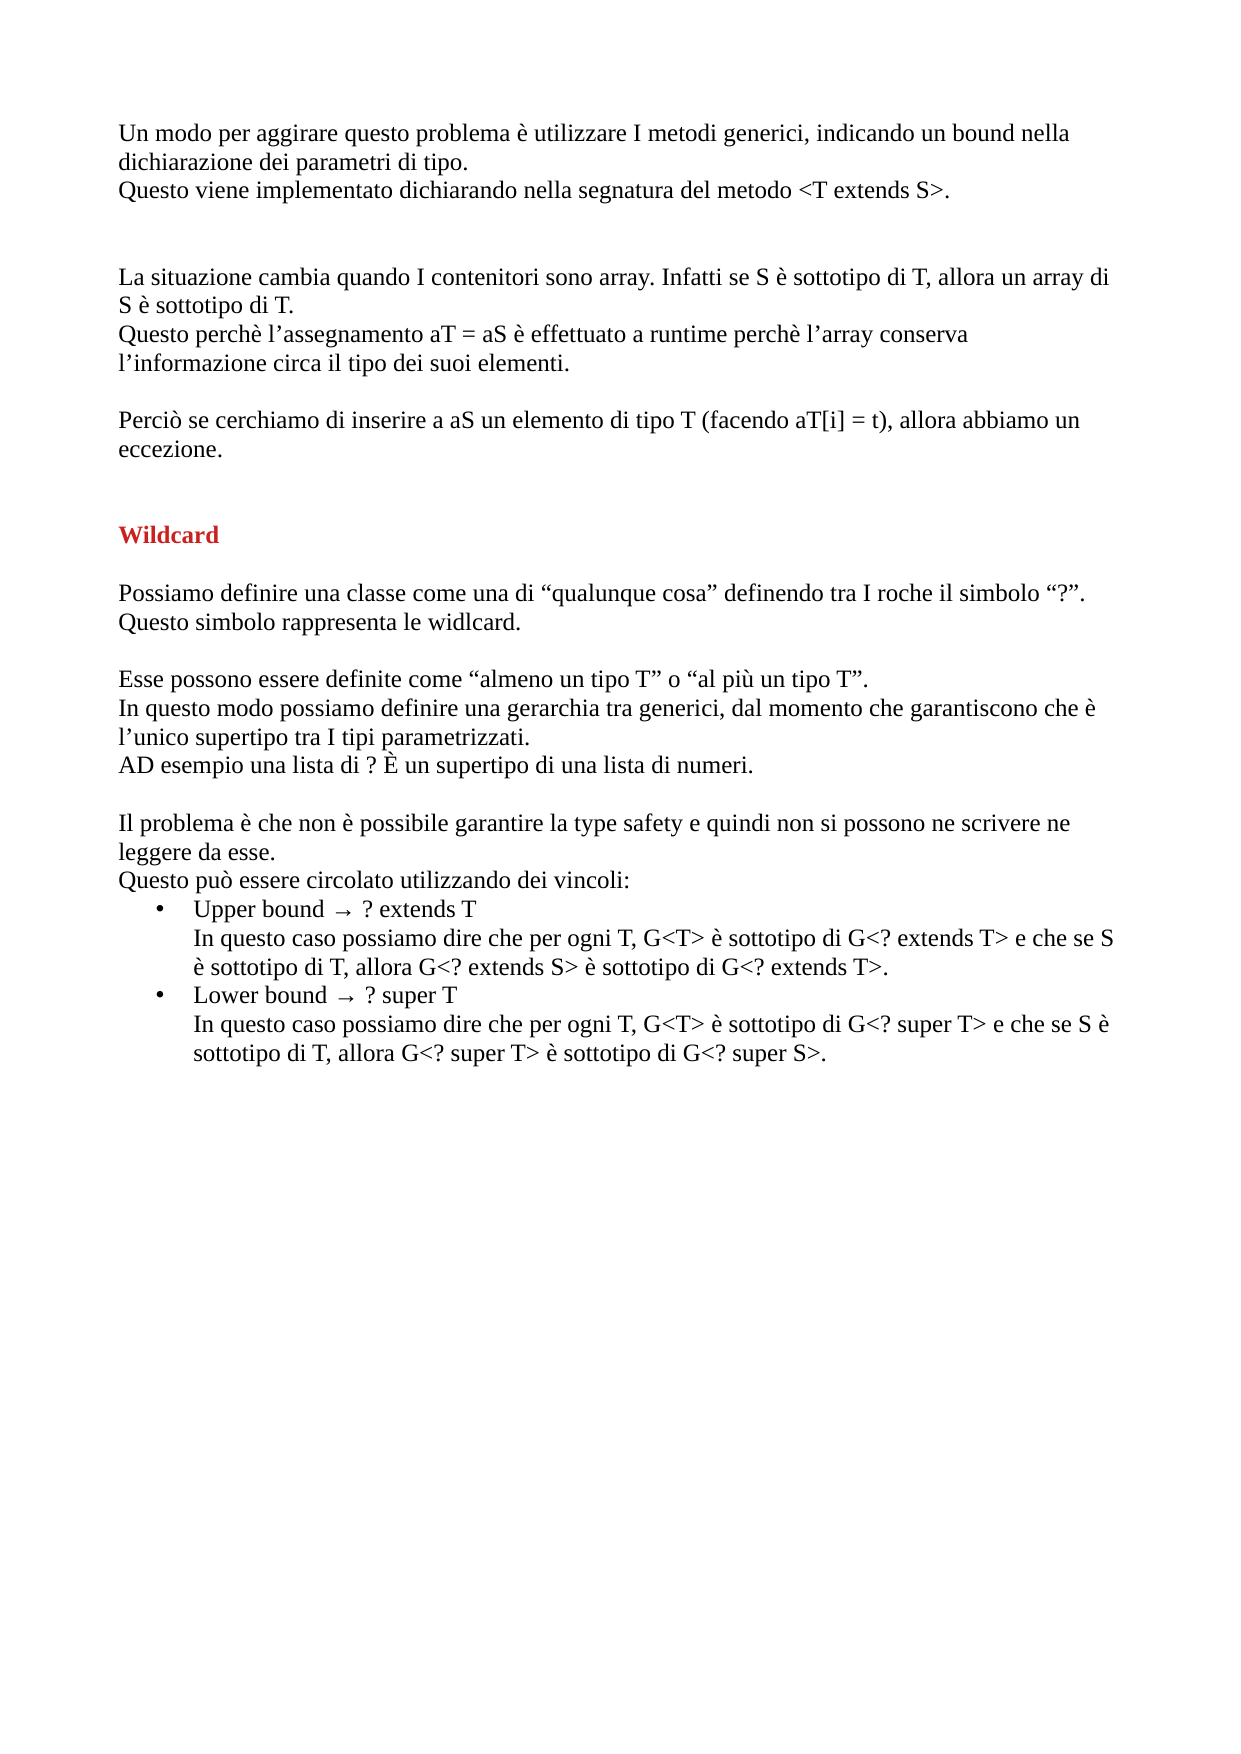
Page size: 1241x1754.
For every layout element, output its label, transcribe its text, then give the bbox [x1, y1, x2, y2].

text Perciò se cerchiamo di inserire a aS un elemento di tipo T (facendo aT[i] = t), allora abbiamo un eccezione. [118, 406, 1122, 463]
text Questo può essere circolato utilizzando dei vincoli: [118, 866, 1122, 894]
list In questo caso possiamo dire che per ogni T, G<T> è sottotipo di G<? super T> e che se S è sottotipo di T, allora G<? super T> è sottotipo di G<? super S>. [156, 1009, 1122, 1067]
text In questo modo possiamo definire una gerarchia tra generici, dal momento che garantiscono che è l’unico supertipo tra I tipi parametrizzati. [118, 693, 1122, 751]
text La situazione cambia quando I contenitori sono array. Infatti se S è sottotipo di T, allora un array di S è sottotipo di T. [118, 262, 1122, 319]
text Un modo per aggirare questo problema è utilizzare I metodi generici, indicando un bound nella dichiarazione dei parametri di tipo. [118, 118, 1122, 176]
list Lower bound → ? super T [156, 981, 1122, 1009]
text Wildcard [118, 521, 1122, 549]
text Questo simbolo rappresenta le widlcard. [118, 607, 1122, 636]
list Upper bound → ? extends T [156, 894, 1122, 923]
text Esse possono essere definite come “almeno un tipo T” o “al più un tipo T”. [118, 664, 1122, 693]
text AD esempio una lista di ? È un supertipo di una lista di numeri. [118, 751, 1122, 779]
text Questo viene implementato dichiarando nella segnatura del metodo <T extends S>. [118, 176, 1122, 204]
text Possiamo definire una classe come una di “qualunque cosa” definendo tra I roche il simbolo “?”. [118, 578, 1122, 607]
text Questo perchè l’assegnamento aT = aS è effettuato a runtime perchè l’array conserva l’informazione circa il tipo dei suoi elementi. [118, 319, 1122, 377]
text Il problema è che non è possibile garantire la type safety e quindi non si possono ne scrivere ne leggere da esse. [118, 808, 1122, 866]
list In questo caso possiamo dire che per ogni T, G<T> è sottotipo di G<? extends T> e che se S è sottotipo di T, allora G<? extends S> è sottotipo di G<? extends T>. [156, 923, 1122, 981]
